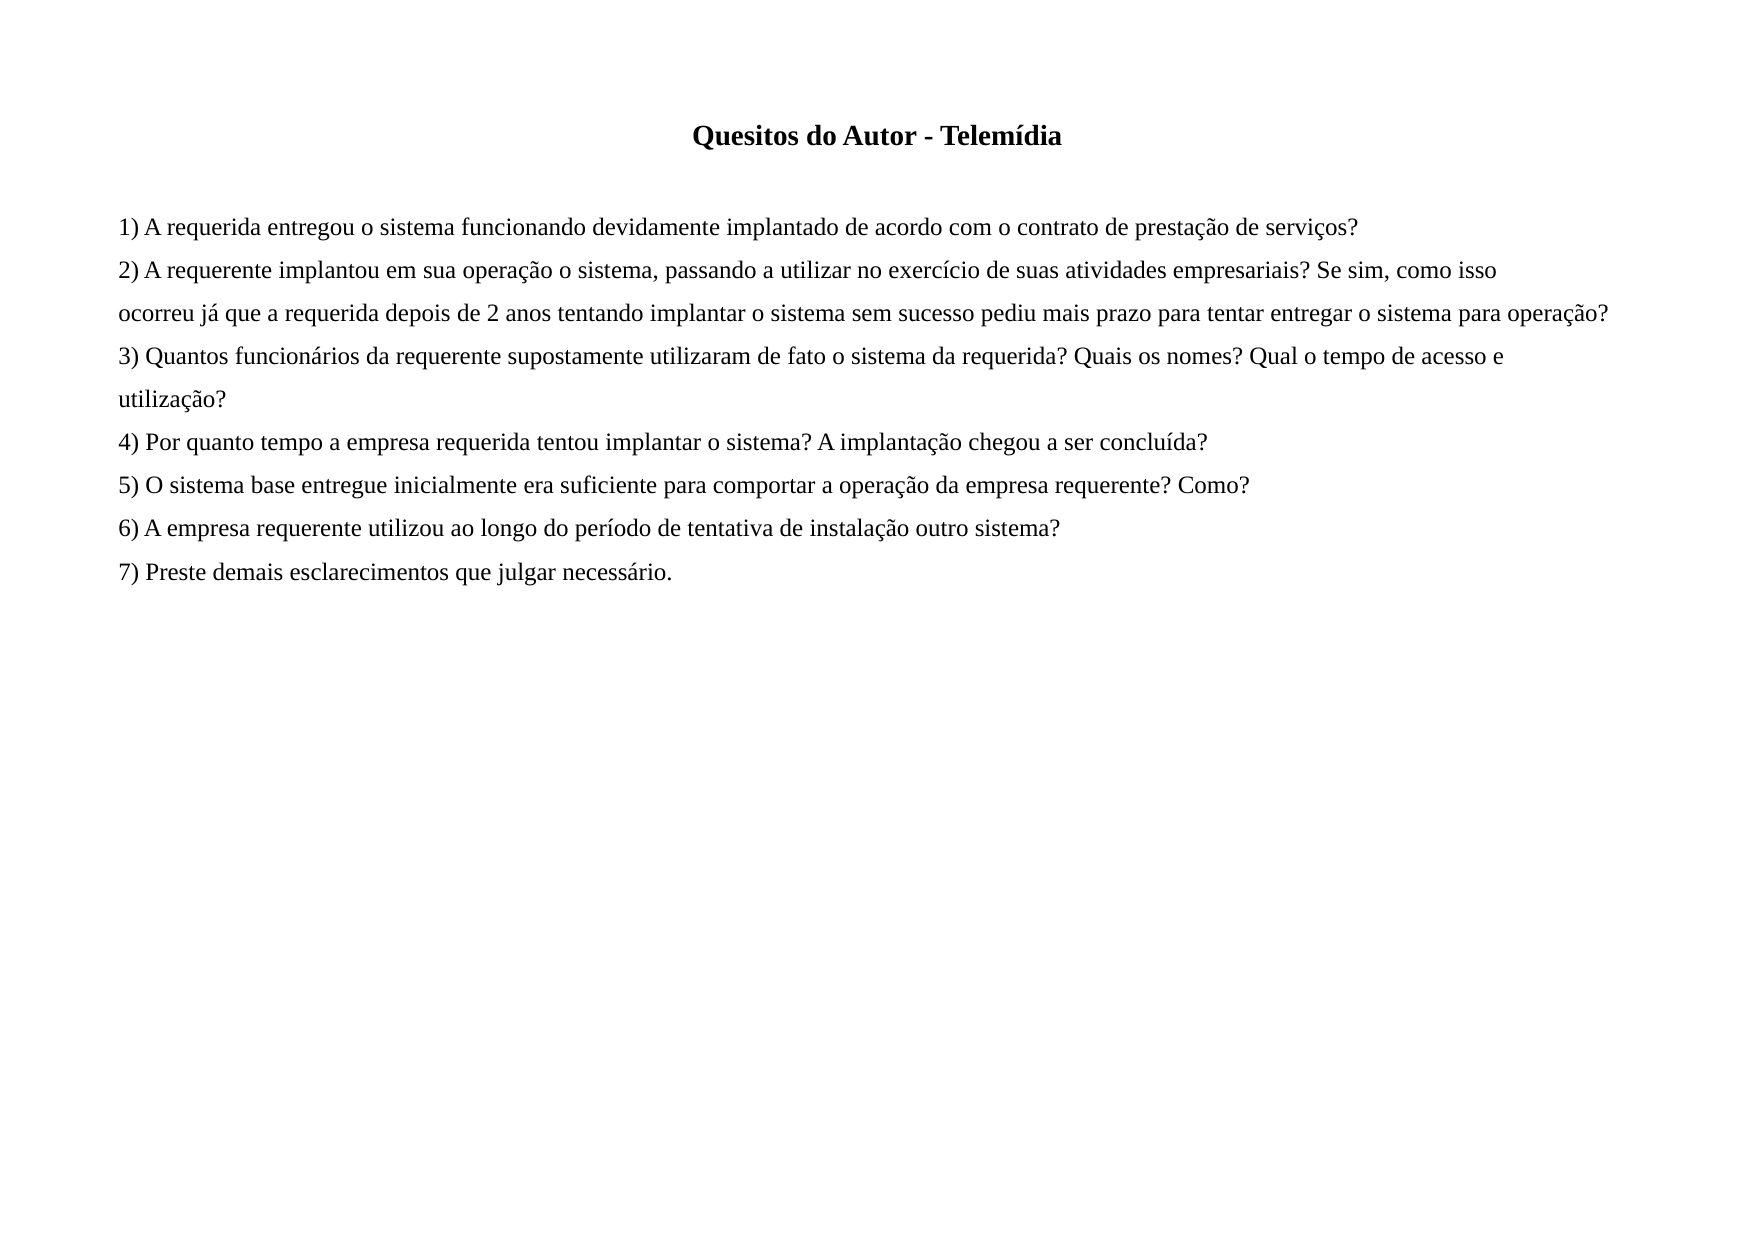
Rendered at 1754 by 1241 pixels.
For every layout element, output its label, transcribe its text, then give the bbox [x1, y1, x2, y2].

text 7) Preste demais esclarecimentos que julgar necessário. [118, 557, 1636, 585]
text 1) A requerida entregou o sistema funcionando devidamente implantado de acordo com o contrato de prestação de serviços? [118, 212, 1636, 240]
text 4) Por quanto tempo a empresa requerida tentou implantar o sistema? A implantação chegou a ser concluída? [118, 427, 1636, 456]
text 2) A requerente implantou em sua operação o sistema, passando a utilizar no exercício de suas atividades empresariais? Se sim, como isso [118, 255, 1636, 283]
text 5) O sistema base entregue inicialmente era suficiente para comportar a operação da empresa requerente? Como? [118, 470, 1636, 499]
text utilização? [118, 384, 1636, 413]
text 3) Quantos funcionários da requerente supostamente utilizaram de fato o sistema da requerida? Quais os nomes? Qual o tempo de acesso e [118, 341, 1636, 370]
text ocorreu já que a requerida depois de 2 anos tentando implantar o sistema sem sucesso pediu mais prazo para tentar entregar o sistema para operação? [118, 298, 1636, 327]
text Quesitos do Autor - Telemídia [118, 118, 1636, 152]
text 6) A empresa requerente utilizou ao longo do período de tentativa de instalação outro sistema? [118, 513, 1636, 542]
